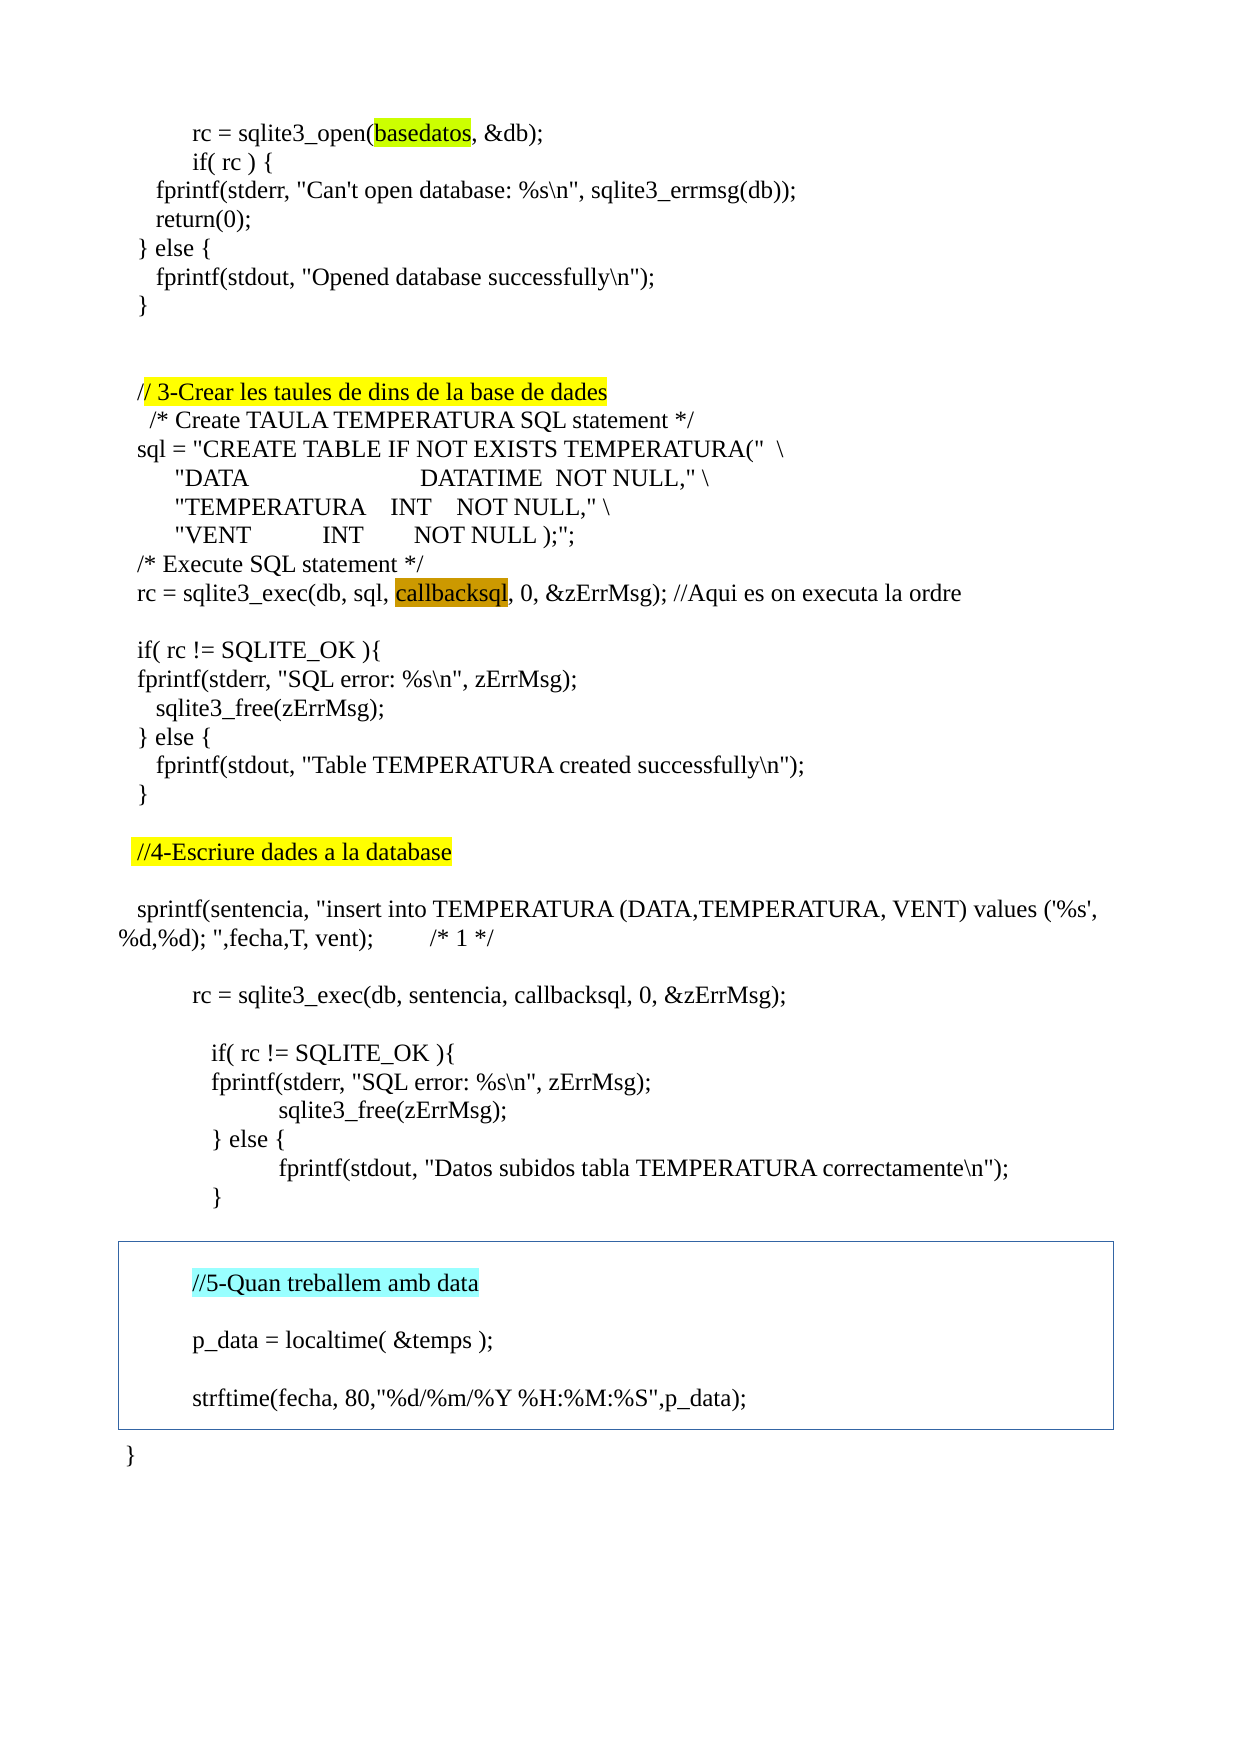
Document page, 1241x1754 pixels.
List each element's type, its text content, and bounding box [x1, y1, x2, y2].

text } else { [118, 233, 1122, 262]
text //4-Escriure dades a la database [118, 837, 1122, 866]
text sqlite3_free(zErrMsg); [118, 1096, 1122, 1124]
text "DATA DATATIME NOT NULL," \ [118, 463, 1122, 492]
text if( rc ) { [118, 147, 1122, 176]
text p_data = localtime( &temps ); [119, 1326, 1113, 1354]
text if( rc != SQLITE_OK ){ [118, 636, 1122, 664]
text } else { [118, 1124, 1122, 1153]
text rc = sqlite3_open(basedatos, &db); [118, 118, 1122, 147]
text sprintf(sentencia, "insert into TEMPERATURA (DATA,TEMPERATURA, VENT) values ('%s',%d,%d); ",fecha,T, vent); /* 1 */ [118, 894, 1122, 952]
text } [118, 1441, 1122, 1469]
text fprintf(stdout, "Opened database successfully\n"); [118, 262, 1122, 291]
text /* Create TAULA TEMPERATURA SQL statement */ [118, 406, 1122, 434]
text //5-Quan treballem amb data [119, 1268, 1113, 1297]
text } else { [118, 722, 1122, 751]
text fprintf(stderr, "SQL error: %s\n", zErrMsg); [118, 664, 1122, 693]
text fprintf(stdout, "Table TEMPERATURA created successfully\n"); [118, 751, 1122, 779]
text rc = sqlite3_exec(db, sentencia, callbacksql, 0, &zErrMsg); [118, 981, 1122, 1009]
text } [118, 1182, 1122, 1211]
text } [118, 291, 1122, 319]
text "TEMPERATURA INT NOT NULL," \ [118, 492, 1122, 521]
text fprintf(stderr, "SQL error: %s\n", zErrMsg); [118, 1067, 1122, 1096]
text rc = sqlite3_exec(db, sql, callbacksql, 0, &zErrMsg); //Aqui es on executa la ordre [118, 578, 1122, 607]
text strftime(fecha, 80,"%d/%m/%Y %H:%M:%S",p_data); [119, 1383, 1113, 1412]
text fprintf(stderr, "Can't open database: %s\n", sqlite3_errmsg(db)); [118, 176, 1122, 204]
text sqlite3_free(zErrMsg); [118, 693, 1122, 722]
text /* Execute SQL statement */ [118, 549, 1122, 578]
text } [118, 779, 1122, 808]
text "VENT INT NOT NULL );"; [118, 521, 1122, 549]
text if( rc != SQLITE_OK ){ [118, 1038, 1122, 1067]
text // 3-Crear les taules de dins de la base de dades [118, 377, 1122, 406]
text fprintf(stdout, "Datos subidos tabla TEMPERATURA correctamente\n"); [118, 1153, 1122, 1182]
text sql = "CREATE TABLE IF NOT EXISTS TEMPERATURA(" \ [118, 434, 1122, 463]
text return(0); [118, 204, 1122, 233]
